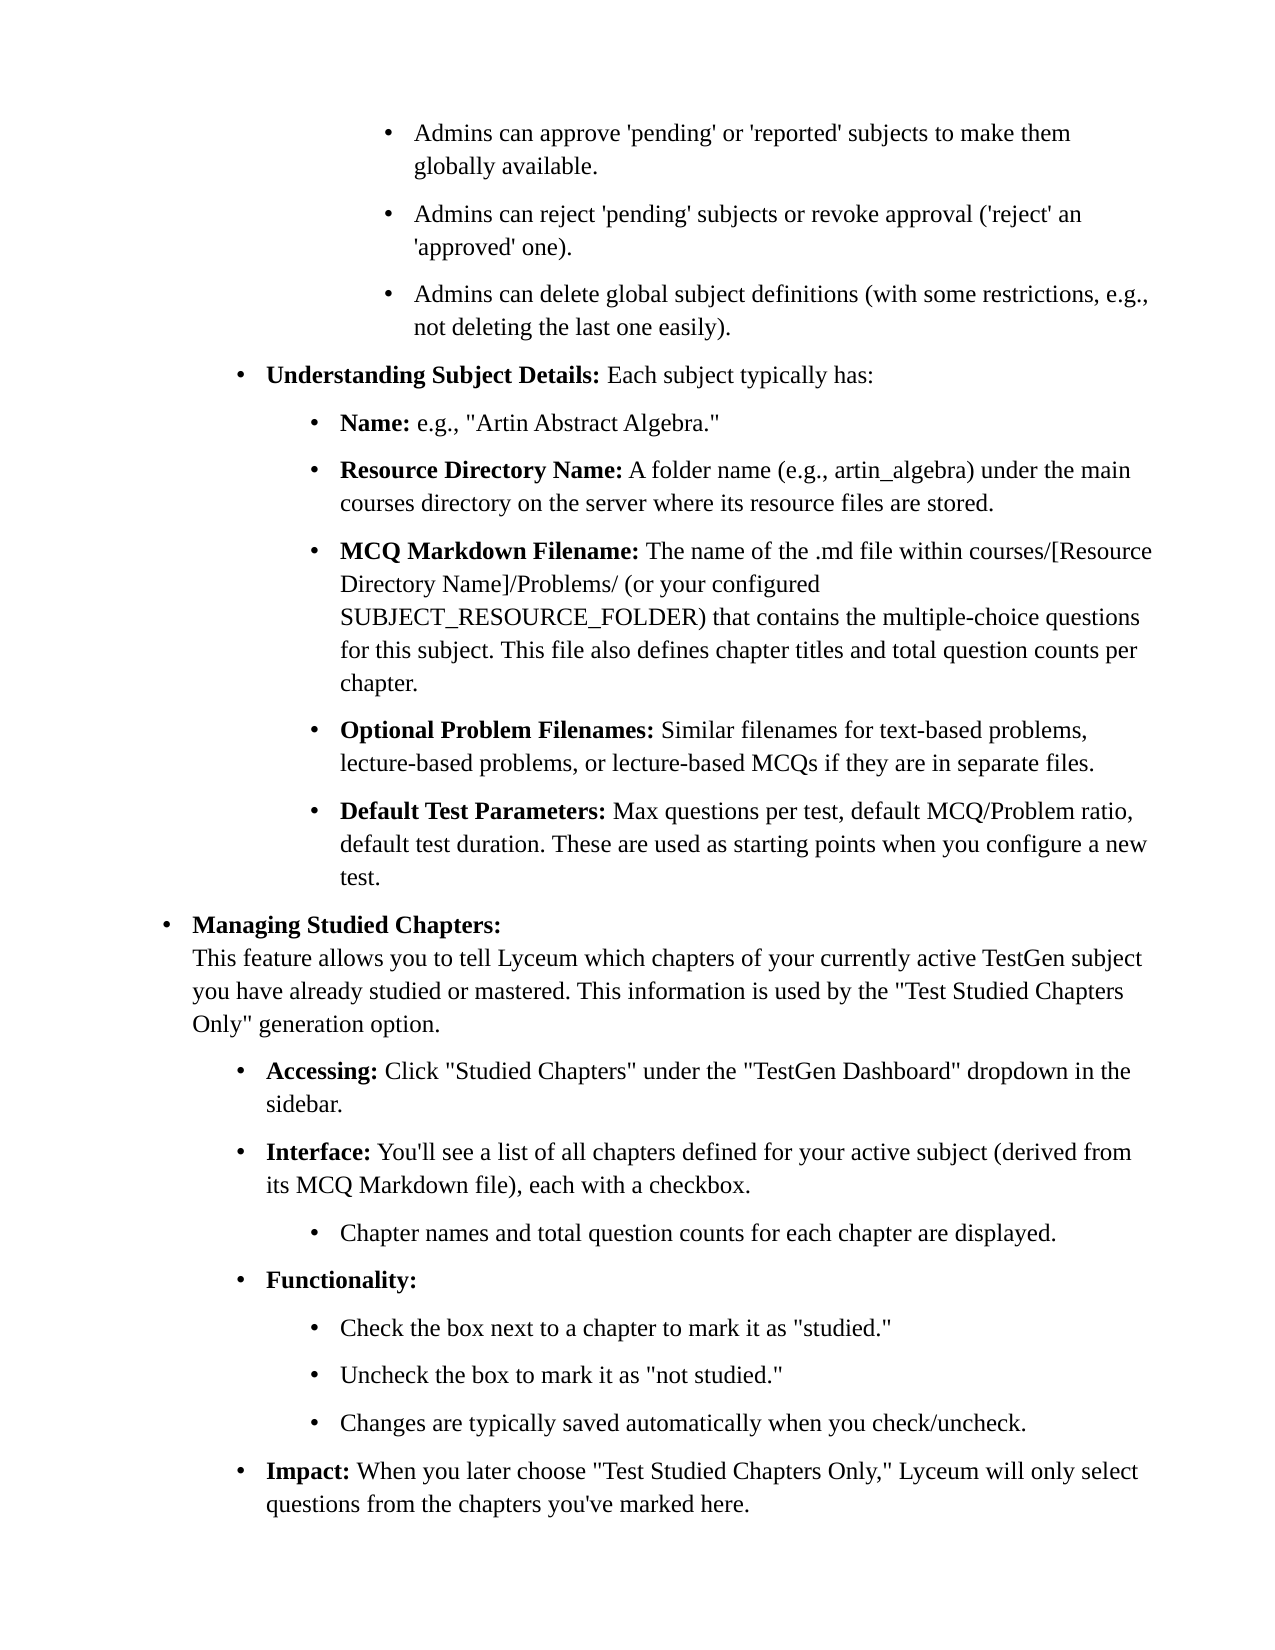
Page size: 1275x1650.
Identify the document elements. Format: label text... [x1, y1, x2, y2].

list Admins can reject 'pending' subjects or revoke approval ('reject' an 'approved' one). [384, 199, 1157, 261]
list Name: e.g., "Artin Abstract Algebra." [310, 408, 1157, 436]
list Interface: You'll see a list of all chapters defined for your active subject (derived from its MCQ Markdown file), each with a checkbox. [236, 1137, 1157, 1199]
list Functionality: [236, 1265, 1157, 1294]
list MCQ Markdown Filename: The name of the .md file within courses/[Resource Directory Name]/Problems/ (or your configured SUBJECT_RESOURCE_FOLDER) that contains the multiple-choice questions for this subject. This file also defines chapter titles and total question counts per chapter. [310, 536, 1157, 697]
list Optional Problem Filenames: Similar filenames for text-based problems, lecture-based problems, or lecture-based MCQs if they are in separate files. [310, 716, 1157, 777]
list Uncheck the box to mark it as "not studied." [310, 1361, 1157, 1389]
list Managing Studied Chapters: This feature allows you to tell Lyceum which chapters of your currently active TestGen subject you have already studied or mastered. This information is used by the "Test Studied Chapters Only" generation option. [162, 910, 1157, 1038]
list Admins can approve 'pending' or 'reported' subjects to make them globally available. [384, 118, 1157, 180]
list Resource Directory Name: A folder name (e.g., artin_algebra) under the main courses directory on the server where its resource files are stored. [310, 455, 1157, 517]
list Understanding Subject Details: Each subject typically has: [236, 360, 1157, 389]
list Admins can delete global subject definitions (with some restrictions, e.g., not deleting the last one easily). [384, 279, 1157, 341]
list Default Test Parameters: Max questions per test, default MCQ/Problem ratio, default test duration. These are used as starting points when you configure a new test. [310, 796, 1157, 891]
list Check the box next to a chapter to mark it as "studied." [310, 1313, 1157, 1342]
list Impact: When you later choose "Test Studied Chapters Only," Lyceum will only select questions from the chapters you've marked here. [236, 1456, 1157, 1517]
list Accessing: Click "Studied Chapters" under the "TestGen Dashboard" dropdown in the sidebar. [236, 1056, 1157, 1118]
list Chapter names and total question counts for each chapter are displayed. [310, 1218, 1157, 1246]
list Changes are typically saved automatically when you check/uncheck. [310, 1408, 1157, 1437]
